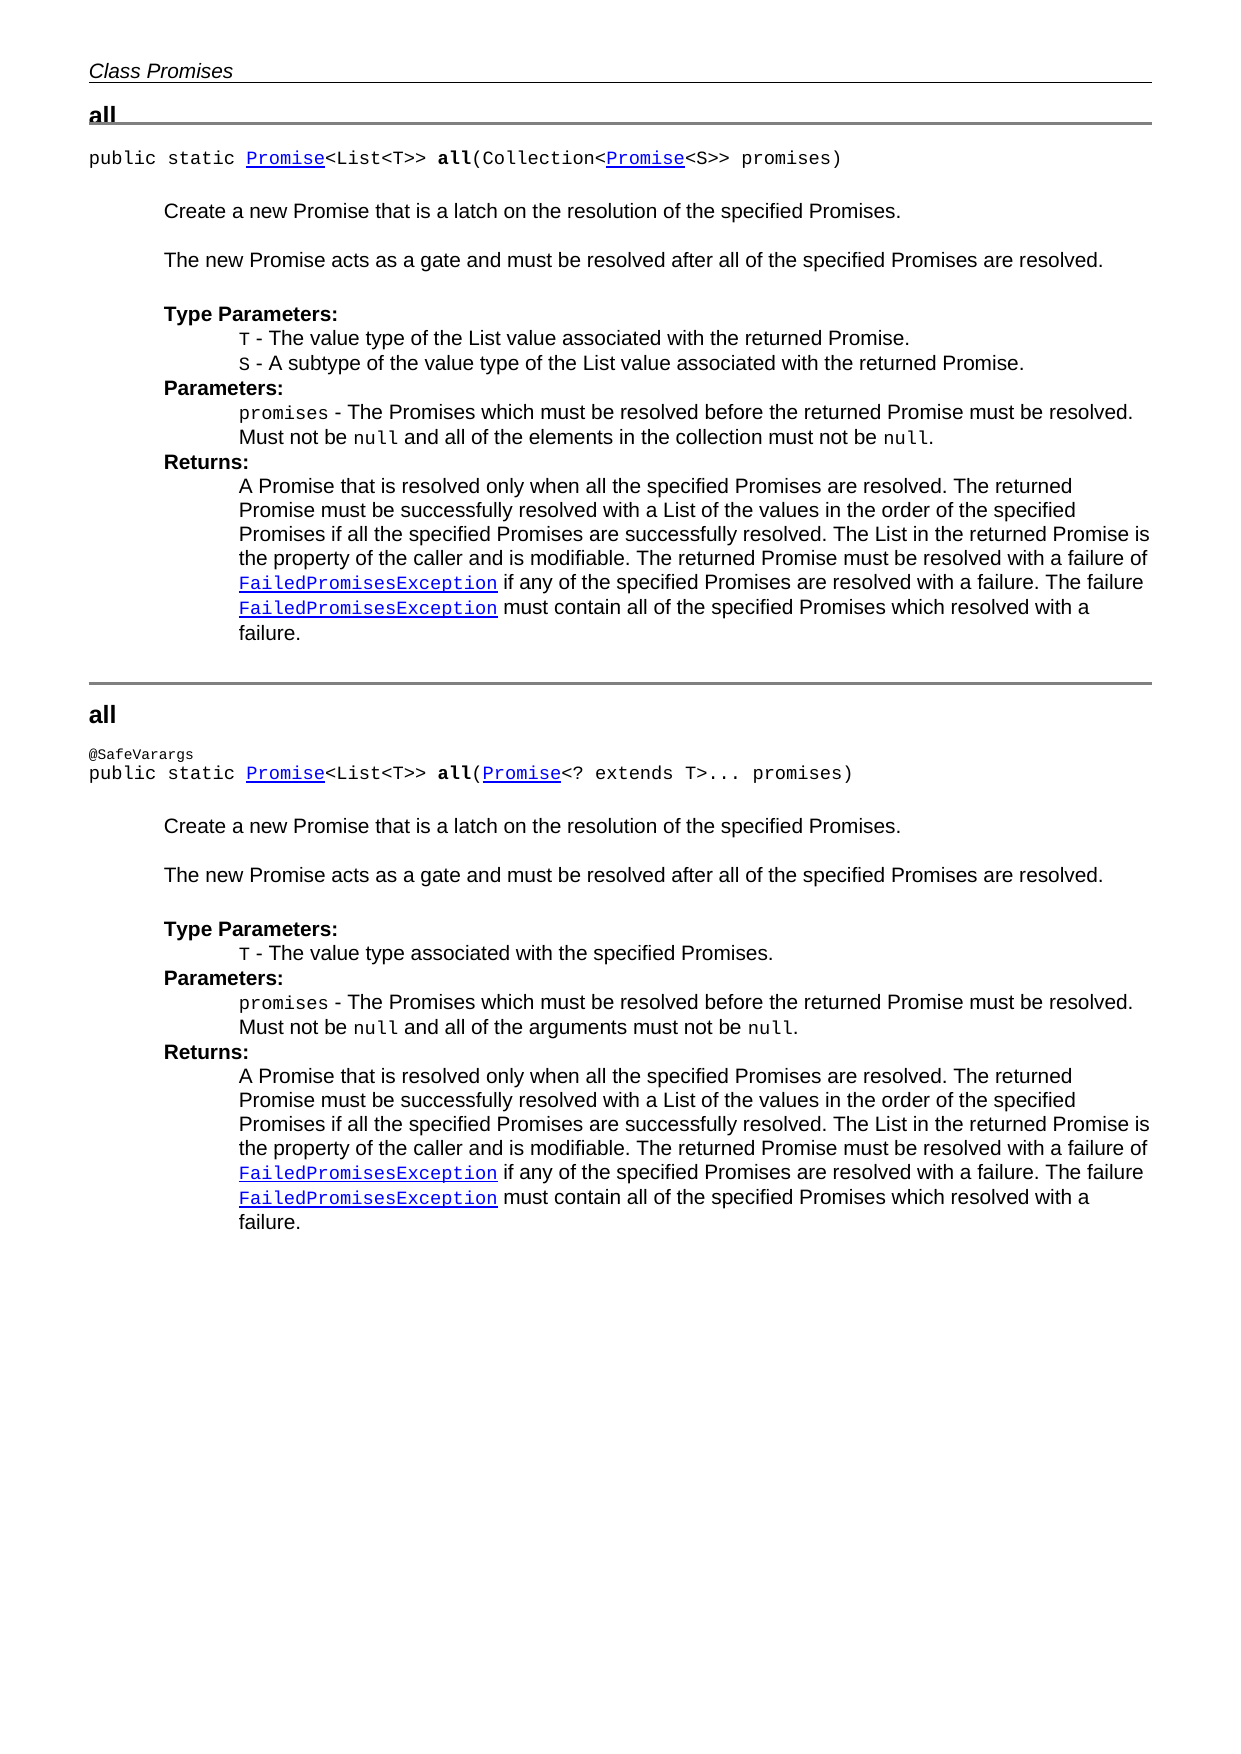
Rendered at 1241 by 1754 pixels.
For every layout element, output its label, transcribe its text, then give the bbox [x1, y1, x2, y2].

text A Promise that is resolved only when all the specified Promises are resolved. The returned Promise must be successfully resolved with a List of the values in the order of the specified Promises if all the specified Promises are successfully resolved. The List in the returned Promise is the property of the caller and is modifiable. The returned Promise must be resolved with a failure of FailedPromisesException if any of the specified Promises are resolved with a failure. The failure FailedPromisesException must contain all of the specified Promises which resolved with a failure. [238, 474, 1152, 644]
text promises - The Promises which must be resolved before the returned Promise must be resolved. Must not be null and all of the elements in the collection must not be null. [238, 400, 1152, 450]
text Create a new Promise that is a latch on the resolution of the specified Promises. [163, 814, 1152, 838]
text Type Parameters: [163, 301, 1152, 325]
text Parameters: [163, 376, 1152, 400]
text T - The value type associated with the specified Promises. [238, 940, 1152, 966]
text T - The value type of the List value associated with the returned Promise. [238, 325, 1152, 351]
text The new Promise acts as a gate and must be resolved after all of the specified Promises are resolved. [163, 248, 1152, 272]
text Returns: [163, 1040, 1152, 1064]
text Type Parameters: [163, 916, 1152, 940]
text @SafeVarargs public static Promise<List<T>> all(Promise<? extends T>... promises) [88, 747, 1152, 785]
text public static Promise<List<T>> all(Collection<Promise<S>> promises) [88, 149, 1152, 170]
text A Promise that is resolved only when all the specified Promises are resolved. The returned Promise must be successfully resolved with a List of the values in the order of the specified Promises if all the specified Promises are successfully resolved. The List in the returned Promise is the property of the caller and is modifiable. The returned Promise must be resolved with a failure of FailedPromisesException if any of the specified Promises are resolved with a failure. The failure FailedPromisesException must contain all of the specified Promises which resolved with a failure. [238, 1064, 1152, 1234]
text The new Promise acts as a gate and must be resolved after all of the specified Promises are resolved. [163, 863, 1152, 887]
text Parameters: [163, 966, 1152, 989]
text S - A subtype of the value type of the List value associated with the returned Promise. [238, 351, 1152, 376]
text Returns: [163, 450, 1152, 474]
text Create a new Promise that is a latch on the resolution of the specified Promises. [163, 199, 1152, 223]
text promises - The Promises which must be resolved before the returned Promise must be resolved. Must not be null and all of the arguments must not be null. [238, 989, 1152, 1040]
